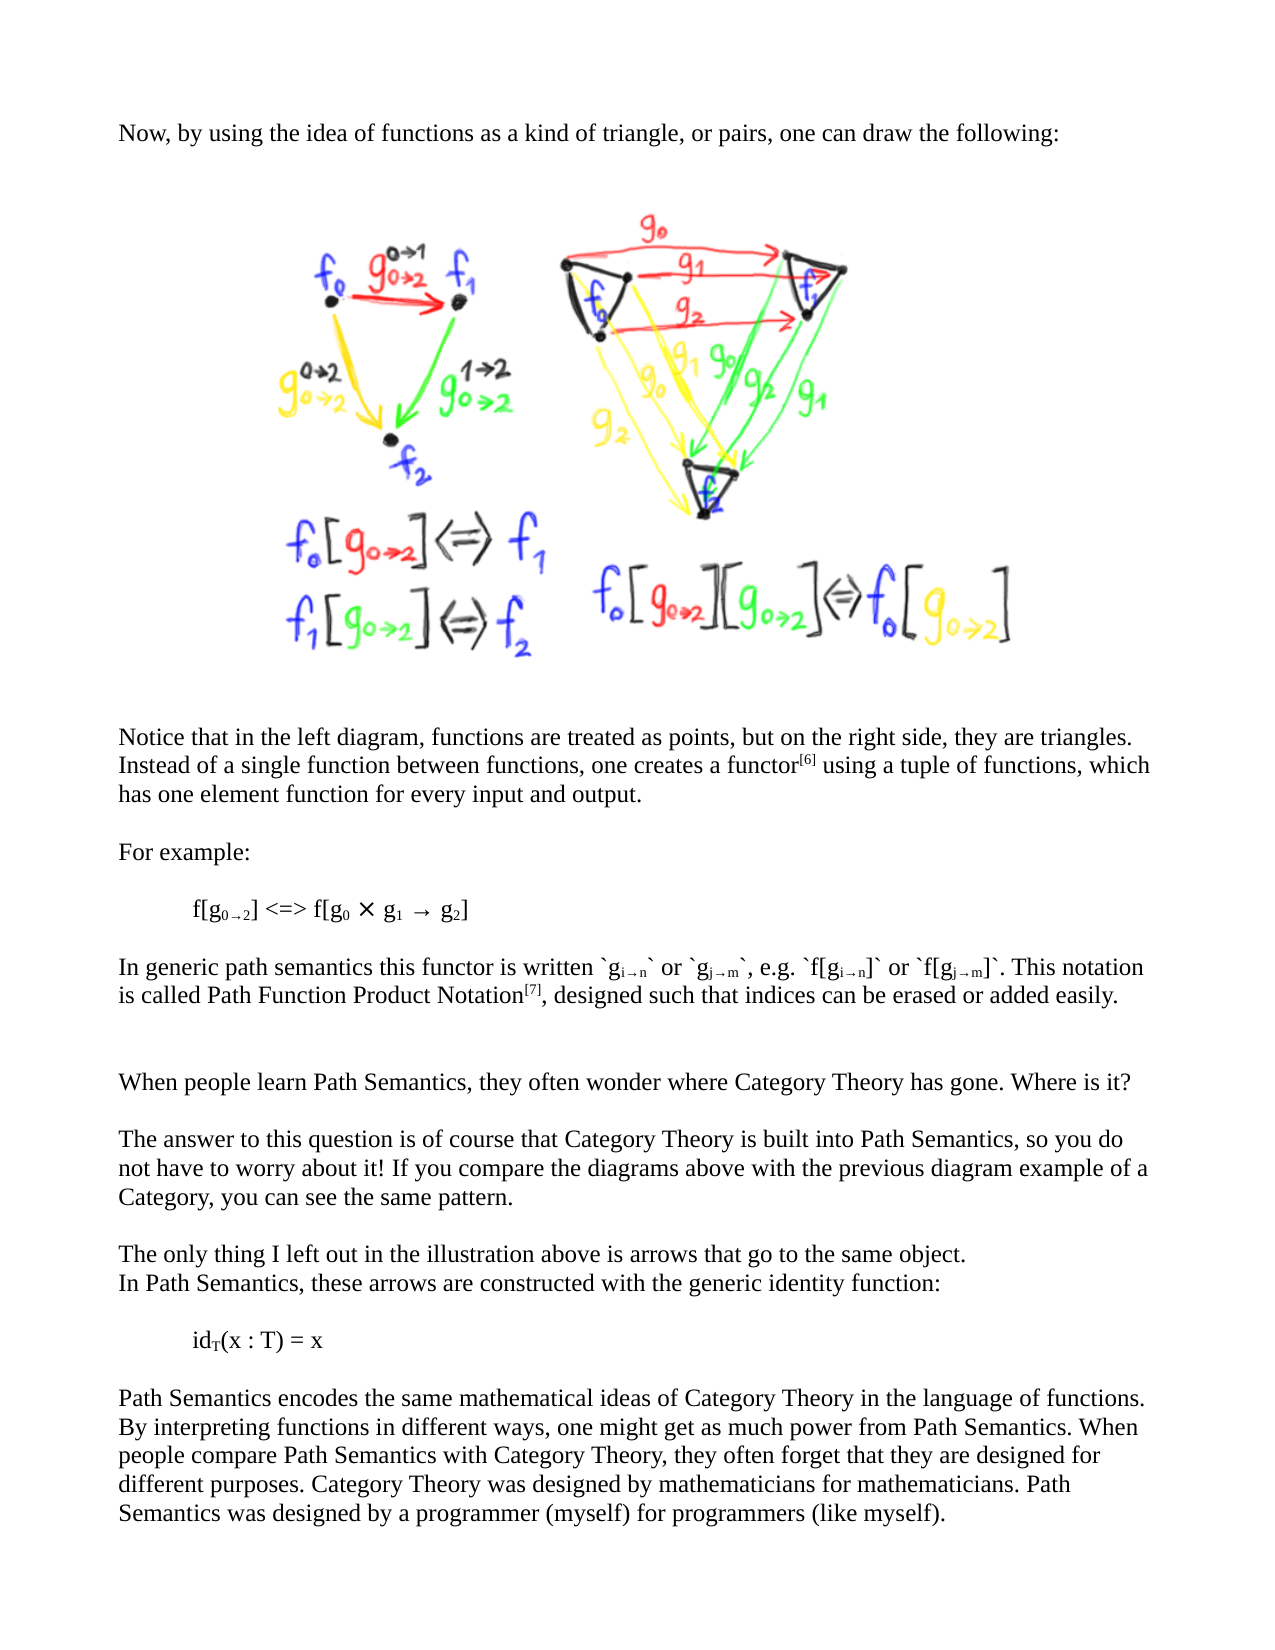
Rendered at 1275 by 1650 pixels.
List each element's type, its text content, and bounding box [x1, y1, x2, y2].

text When people learn Path Semantics, they often wonder where Category Theory has gone. Where is it? [118, 1067, 1157, 1096]
text The answer to this question is of course that Category Theory is built into Path Semantics, so you do not have to worry about it! If you compare the diagrams above with the previous diagram example of a Category, you can see the same pattern. [118, 1124, 1157, 1211]
text idT(x : T) = x [118, 1326, 1157, 1354]
picture [259, 204, 1016, 677]
text In generic path semantics this functor is written `gi→n` or `gj→m`, e.g. `f[gi→n]` or `f[gj→m]`. This notation is called Path Function Product Notation[7], designed such that indices can be erased or added easily. [118, 952, 1157, 1009]
text Path Semantics encodes the same mathematical ideas of Category Theory in the language of functions. By interpreting functions in different ways, one might get as much power from Path Semantics. When people compare Path Semantics with Category Theory, they often forget that they are designed for different purposes. Category Theory was designed by mathematicians for mathematicians. Path Semantics was designed by a programmer (myself) for programmers (like myself). [118, 1383, 1157, 1527]
text Notice that in the left diagram, functions are treated as points, but on the right side, they are triangles. [118, 722, 1157, 751]
text f[g0→2] <=> f[g0 ⨯ g1 → g2] [118, 894, 1157, 923]
text Now, by using the idea of functions as a kind of triangle, or pairs, one can draw the following: [118, 118, 1157, 147]
text For example: [118, 837, 1157, 866]
text Instead of a single function between functions, one creates a functor[6] using a tuple of functions, which has one element function for every input and output. [118, 751, 1157, 808]
text The only thing I left out in the illustration above is arrows that go to the same object. In Path Semantics, these arrows are constructed with the generic identity function: [118, 1239, 1157, 1297]
